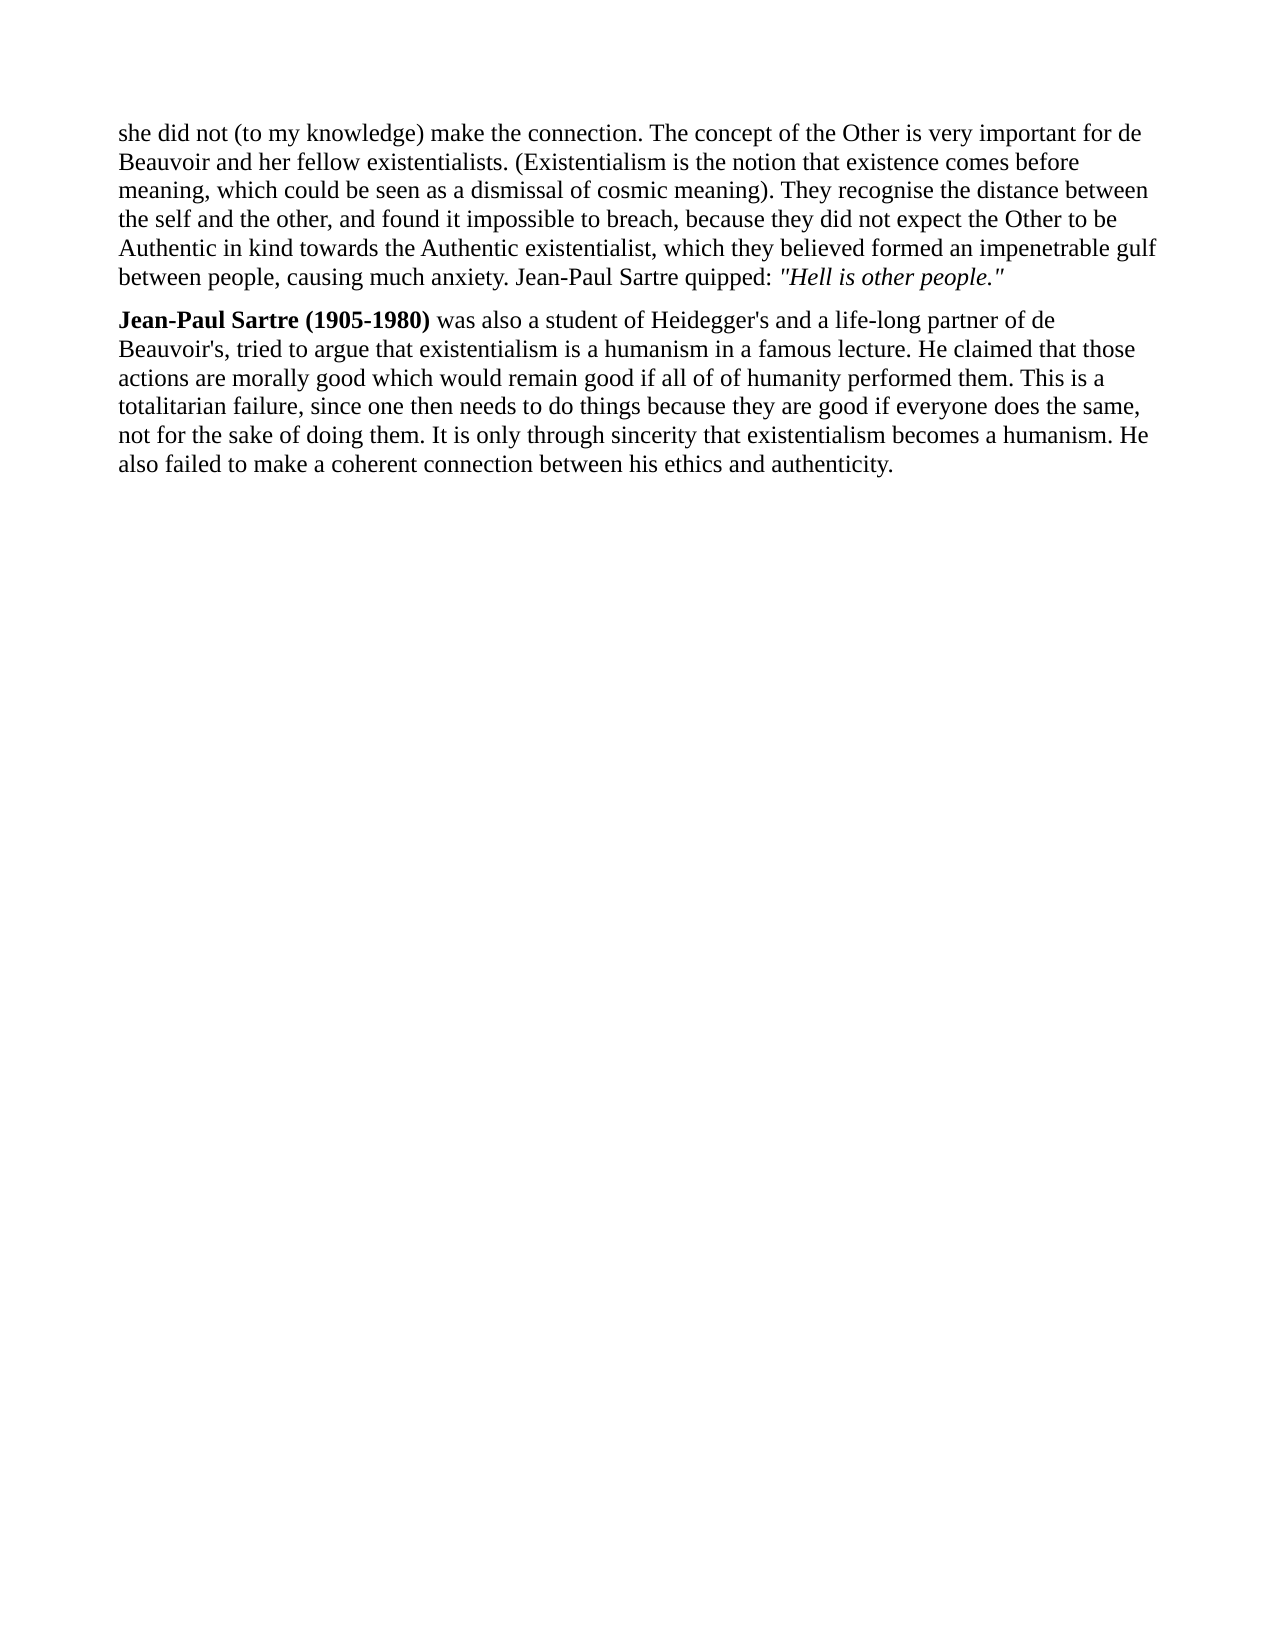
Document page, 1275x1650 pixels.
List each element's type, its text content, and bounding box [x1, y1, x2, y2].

text Jean-Paul Sartre (1905-1980) was also a student of Heidegger's and a life-long partner of de Beauvoir's, tried to argue that existentialism is a humanism in a famous lecture. He claimed that those actions are morally good which would remain good if all of of humanity performed them. This is a totalitarian failure, since one then needs to do things because they are good if everyone does the same, not for the sake of doing them. It is only through sincerity that existentialism becomes a humanism. He also failed to make a coherent connection between his ethics and authenticity. [118, 305, 1157, 478]
text she did not (to my knowledge) make the connection. The concept of the Other is very important for de Beauvoir and her fellow existentialists. (Existentialism is the notion that existence comes before meaning, which could be seen as a dismissal of cosmic meaning). They recognise the distance between the self and the other, and found it impossible to breach, because they did not expect the Other to be Authentic in kind towards the Authentic existentialist, which they believed formed an impenetrable gulf between people, causing much anxiety. Jean-Paul Sartre quipped: "Hell is other people." [118, 118, 1157, 291]
